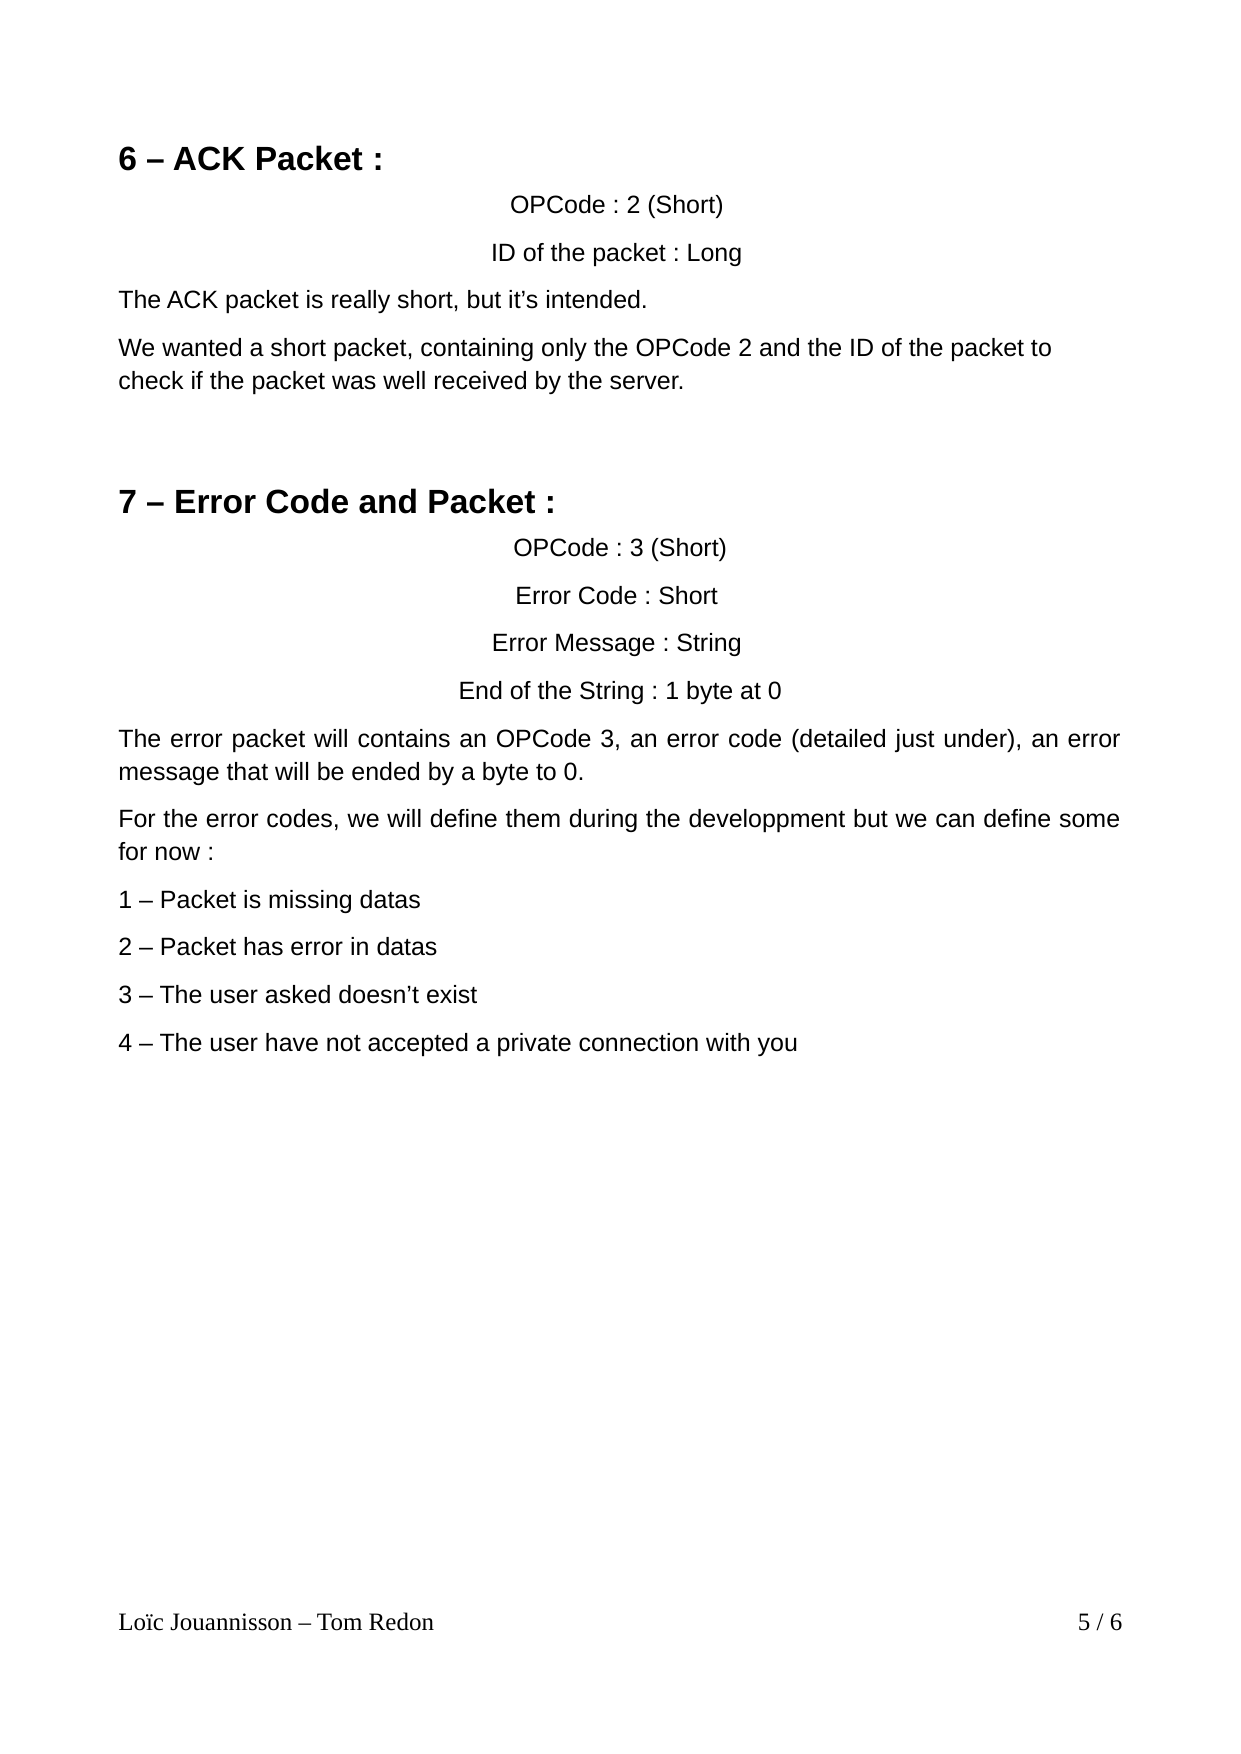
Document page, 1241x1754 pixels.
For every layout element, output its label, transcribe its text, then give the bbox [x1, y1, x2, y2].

text The ACK packet is really short, but it’s intended. [118, 285, 1122, 314]
text 4 – The user have not accepted a private connection with you [118, 1028, 1122, 1056]
text ID of the packet : Long [118, 238, 1122, 266]
text The error packet will contains an OPCode 3, an error code (detailed just under), an error message that will be ended by a byte to 0. [118, 723, 1122, 785]
text 1 – Packet is missing datas [118, 885, 1122, 913]
text 3 – The user asked doesn’t exist [118, 980, 1122, 1009]
text End of the String : 1 byte at 0 [118, 676, 1122, 705]
text We wanted a short packet, containing only the OPCode 2 and the ID of the packet to check if the packet was well received by the server. [118, 333, 1122, 395]
subtitle 6 – ACK Packet : [118, 139, 1122, 178]
text OPCode : 2 (Short) [118, 190, 1122, 219]
text OPCode : 3 (Short) [118, 533, 1122, 562]
text Error Code : Short [118, 581, 1122, 609]
text 2 – Packet has error in datas [118, 932, 1122, 961]
subtitle 7 – Error Code and Packet : [118, 482, 1122, 521]
text Error Message : String [118, 628, 1122, 657]
text For the error codes, we will define them during the developpment but we can define some for now : [118, 804, 1122, 866]
